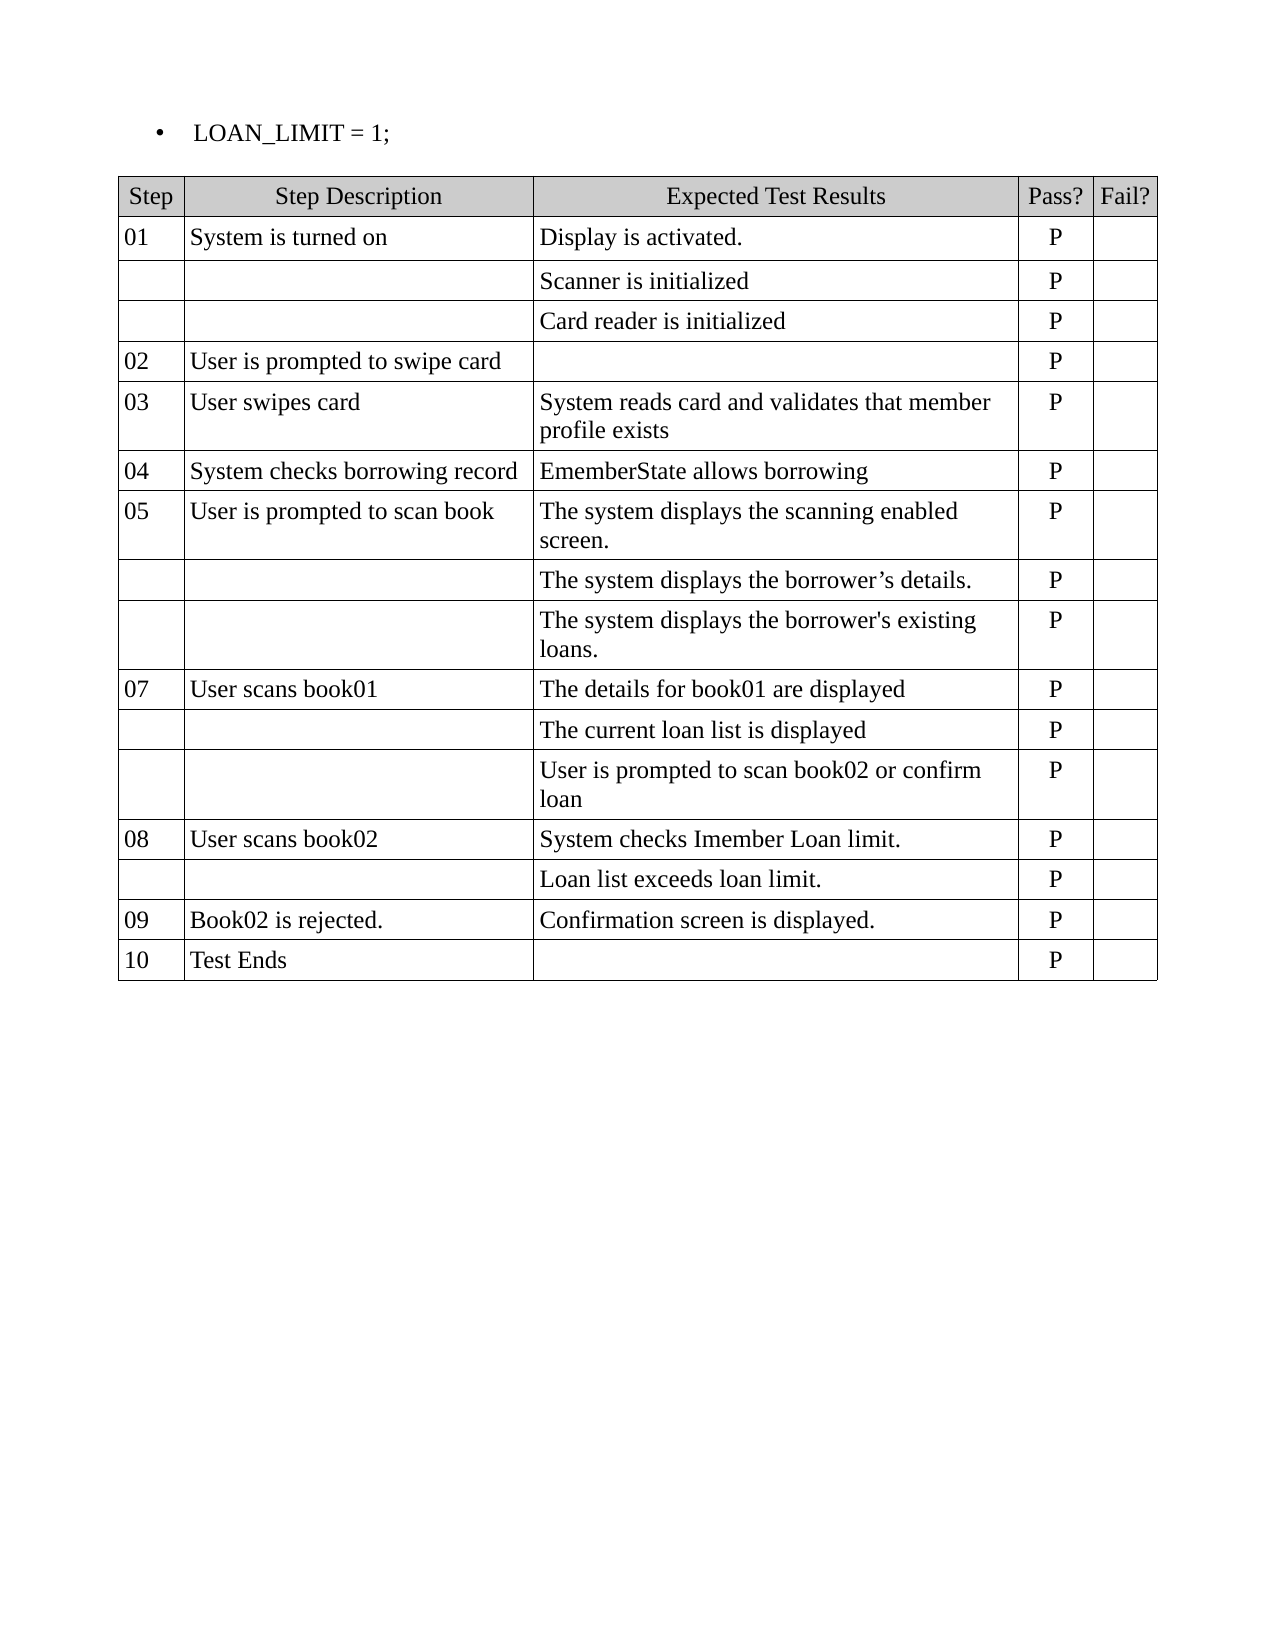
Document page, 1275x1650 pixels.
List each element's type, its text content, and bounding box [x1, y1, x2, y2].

table_cell [119, 261, 184, 300]
table_cell Display is activated. [534, 217, 1018, 260]
table_header Step [119, 177, 184, 216]
table_cell User is prompted to swipe card [185, 342, 533, 381]
table_cell [119, 560, 184, 600]
table_cell P [1019, 382, 1093, 450]
table_cell [1094, 670, 1157, 709]
table_cell P [1019, 750, 1093, 818]
table_cell 01 [119, 217, 184, 260]
table_cell The system displays the borrower's existing loans. [534, 601, 1018, 669]
table_cell [119, 601, 184, 669]
table_cell System checks Imember Loan limit. [534, 820, 1018, 859]
table_cell The current loan list is displayed [534, 710, 1018, 749]
table_cell [185, 860, 533, 899]
table_cell Card reader is initialized [534, 301, 1018, 341]
table_cell Confirmation screen is displayed. [534, 900, 1018, 939]
table_cell [185, 601, 533, 669]
table_cell [119, 860, 184, 899]
table_cell User scans book01 [185, 670, 533, 709]
table_cell System reads card and validates that member profile exists [534, 382, 1018, 450]
table_cell System checks borrowing record [185, 451, 533, 490]
table_cell User is prompted to scan book02 or confirm loan [534, 750, 1018, 818]
table_cell [1094, 900, 1157, 939]
table_cell Test Ends [185, 940, 533, 980]
table_cell P [1019, 900, 1093, 939]
list LOAN_LIMIT = 1; [156, 118, 1157, 147]
table_cell 09 [119, 900, 184, 939]
table_cell The system displays the scanning enabled screen. [534, 491, 1018, 559]
table_cell The system displays the borrower’s details. [534, 560, 1018, 600]
table_cell P [1019, 451, 1093, 490]
table_cell P [1019, 261, 1093, 300]
table_cell Scanner is initialized [534, 261, 1018, 300]
table_cell P [1019, 820, 1093, 859]
table_cell [1094, 560, 1157, 600]
table_cell P [1019, 342, 1093, 381]
table_cell [1094, 451, 1157, 490]
table_cell User is prompted to scan book [185, 491, 533, 559]
table_cell [119, 750, 184, 818]
table_cell P [1019, 670, 1093, 709]
table_cell [534, 342, 1018, 381]
table_cell P [1019, 601, 1093, 669]
table_cell 03 [119, 382, 184, 450]
table_cell P [1019, 940, 1093, 980]
table_cell [1094, 382, 1157, 450]
table_cell [1094, 750, 1157, 818]
table_cell Book02 is rejected. [185, 900, 533, 939]
table_cell [185, 710, 533, 749]
table_cell The details for book01 are displayed [534, 670, 1018, 709]
table_cell 07 [119, 670, 184, 709]
table_cell [534, 940, 1018, 980]
table_header Step Description [185, 177, 533, 216]
table_cell [185, 301, 533, 341]
table_cell EmemberState allows borrowing [534, 451, 1018, 490]
table_cell P [1019, 491, 1093, 559]
table_cell 02 [119, 342, 184, 381]
table_cell [119, 710, 184, 749]
table_cell [119, 301, 184, 341]
table_cell [1094, 820, 1157, 859]
table_cell [1094, 217, 1157, 260]
table_header Expected Test Results [534, 177, 1018, 216]
table_cell P [1019, 710, 1093, 749]
table_cell 05 [119, 491, 184, 559]
table_cell [1094, 601, 1157, 669]
table_cell [185, 560, 533, 600]
table_cell P [1019, 301, 1093, 341]
table_cell [1094, 860, 1157, 899]
table_cell User swipes card [185, 382, 533, 450]
table_cell 08 [119, 820, 184, 859]
table_cell P [1019, 860, 1093, 899]
table_header Fail? [1094, 177, 1157, 216]
table_cell [185, 261, 533, 300]
table_cell User scans book02 [185, 820, 533, 859]
table_cell [1094, 710, 1157, 749]
table_cell P [1019, 560, 1093, 600]
table_cell [1094, 342, 1157, 381]
table_cell [1094, 491, 1157, 559]
table_header Pass? [1019, 177, 1093, 216]
table_cell Loan list exceeds loan limit. [534, 860, 1018, 899]
table_cell System is turned on [185, 217, 533, 260]
table_cell 10 [119, 940, 184, 980]
table_cell [1094, 940, 1157, 980]
table_cell 04 [119, 451, 184, 490]
table_cell [1094, 301, 1157, 341]
table_cell [185, 750, 533, 818]
table_cell [1094, 261, 1157, 300]
table_cell P [1019, 217, 1093, 260]
